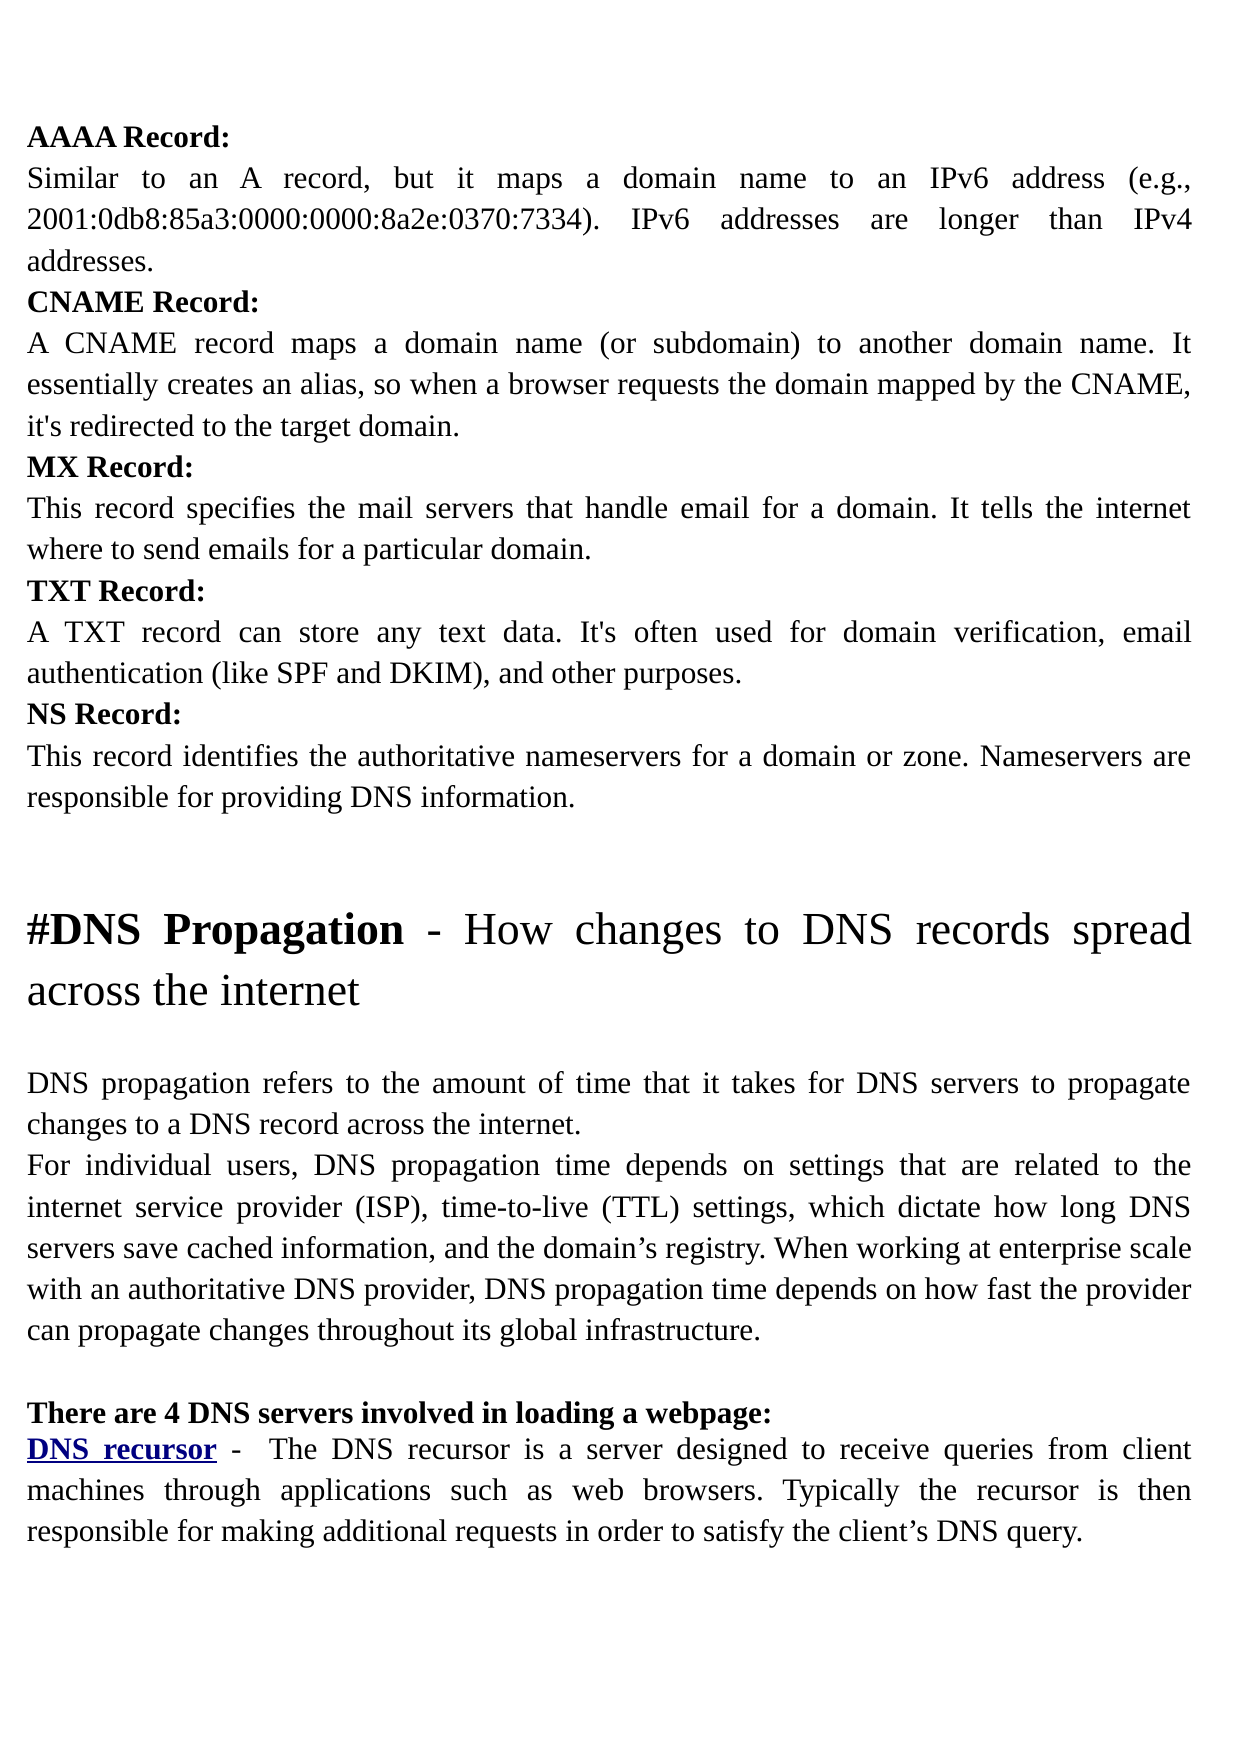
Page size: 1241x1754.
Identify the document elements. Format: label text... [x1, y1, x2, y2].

text AAAA Record: [27, 118, 1193, 154]
text CNAME Record: [27, 283, 1193, 319]
text A TXT record can store any text data. It's often used for domain verification, email authentication (like SPF and DKIM), and other purposes. [27, 613, 1193, 690]
text NS Record: [27, 696, 1193, 732]
text This record identifies the authoritative nameservers for a domain or zone. Nameservers are responsible for providing DNS information. [27, 737, 1193, 814]
text A CNAME record maps a domain name (or subdomain) to another domain name. It essentially creates an alias, so when a browser requests the domain mapped by the CNAME, it's redirected to the target domain. [27, 324, 1193, 443]
text TXT Record: [27, 572, 1193, 608]
subtitle There are 4 DNS servers involved in loading a webpage: [27, 1394, 1193, 1430]
text MX Record: [27, 448, 1193, 484]
text Similar to an A record, but it maps a domain name to an IPv6 address (e.g., 2001:0db8:85a3:0000:0000:8a2e:0370:7334). IPv6 addresses are longer than IPv4 addresses. [27, 159, 1193, 278]
text For individual users, DNS propagation time depends on settings that are related to the internet service provider (ISP), time-to-live (TTL) settings, which dictate how long DNS servers save cached information, and the domain’s registry. When working at enterprise scale with an authoritative DNS provider, DNS propagation time depends on how fast the provider can propagate changes throughout its global infrastructure. [27, 1147, 1193, 1348]
text DNS recursor - The DNS recursor is a server designed to receive queries from client machines through applications such as web browsers. Typically the recursor is then responsible for making additional requests in order to satisfy the client’s DNS query. [27, 1430, 1193, 1548]
text DNS propagation refers to the amount of time that it takes for DNS servers to propagate changes to a DNS record across the internet. [27, 1064, 1193, 1141]
text This record specifies the mail servers that handle email for a domain. It tells the internet where to send emails for a particular domain. [27, 489, 1193, 567]
text #DNS Propagation - How changes to DNS records spread across the internet [27, 902, 1193, 1015]
